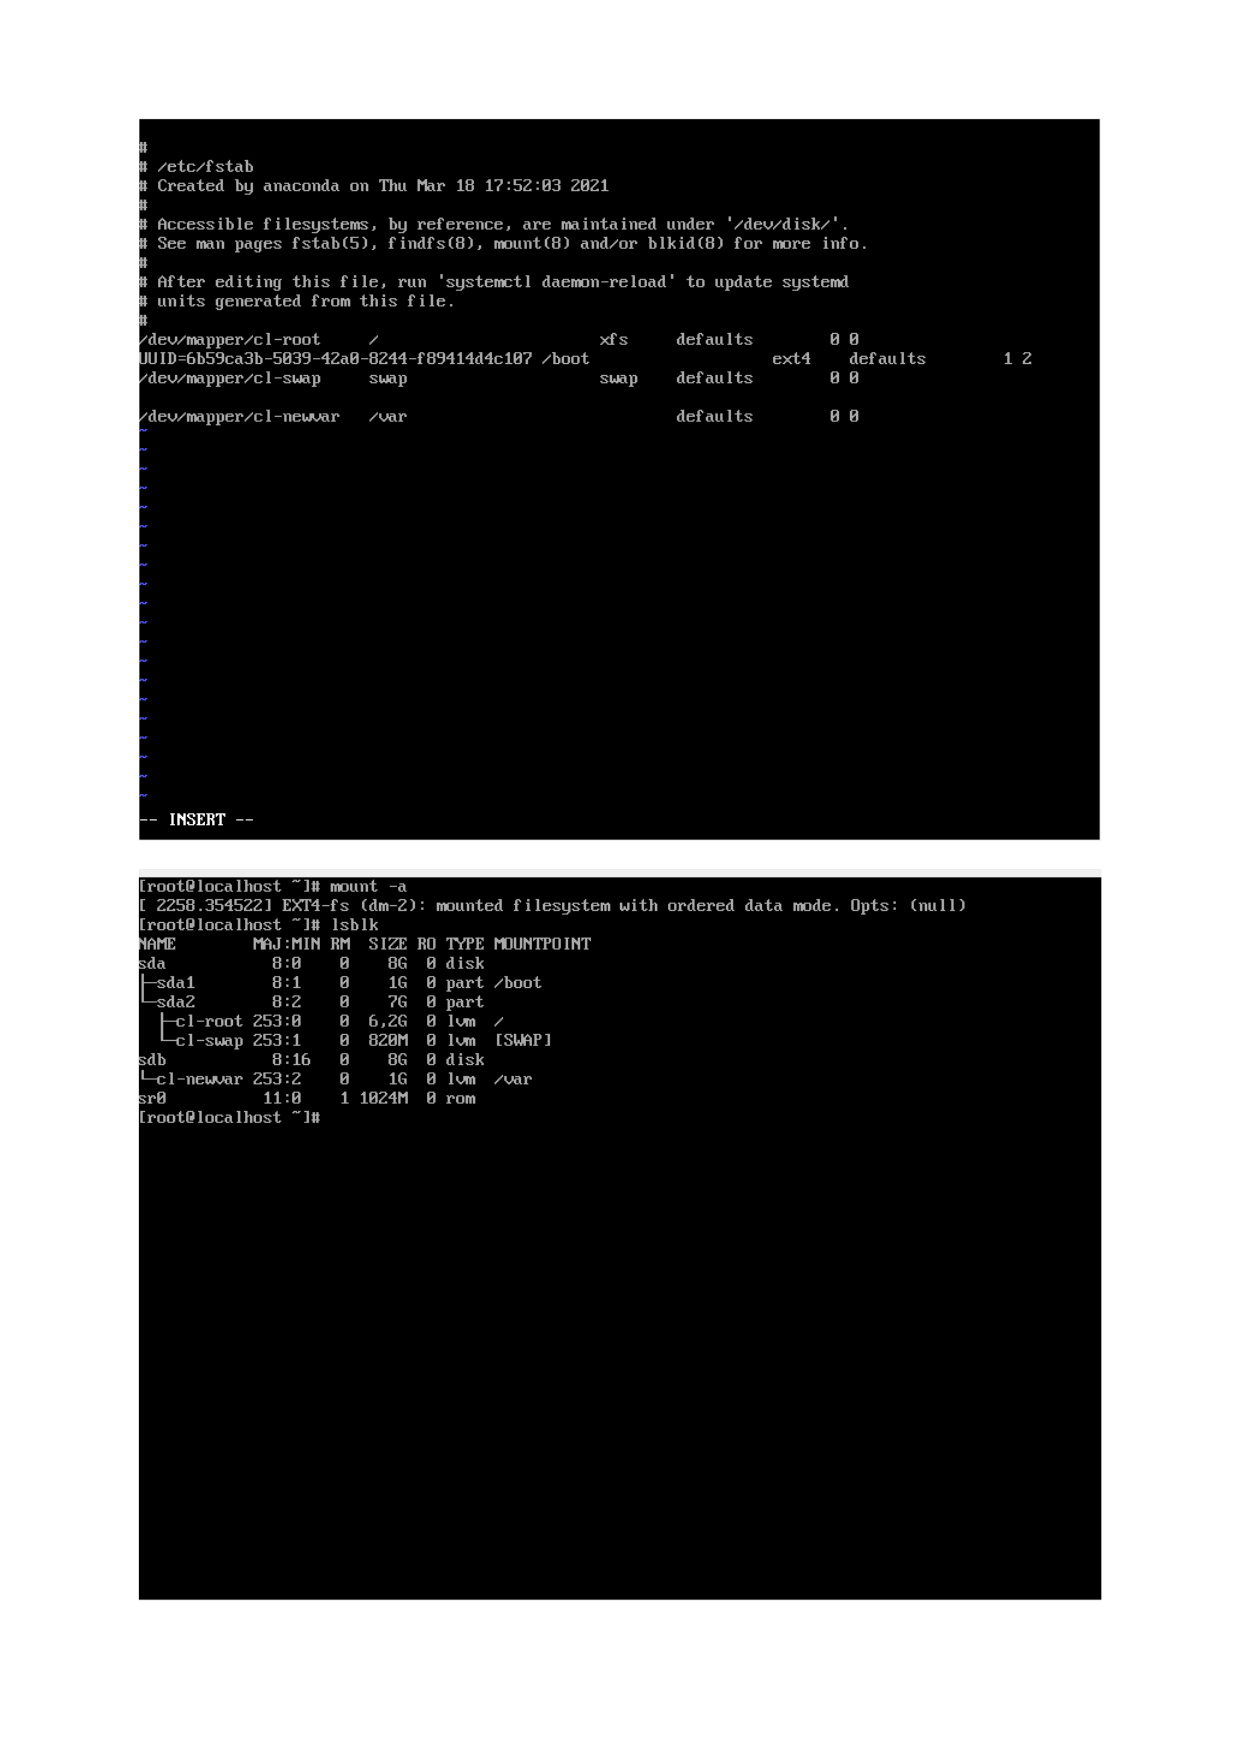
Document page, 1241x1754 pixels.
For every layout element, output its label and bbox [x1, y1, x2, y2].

picture [139, 118, 1101, 841]
picture [138, 869, 1102, 1601]
